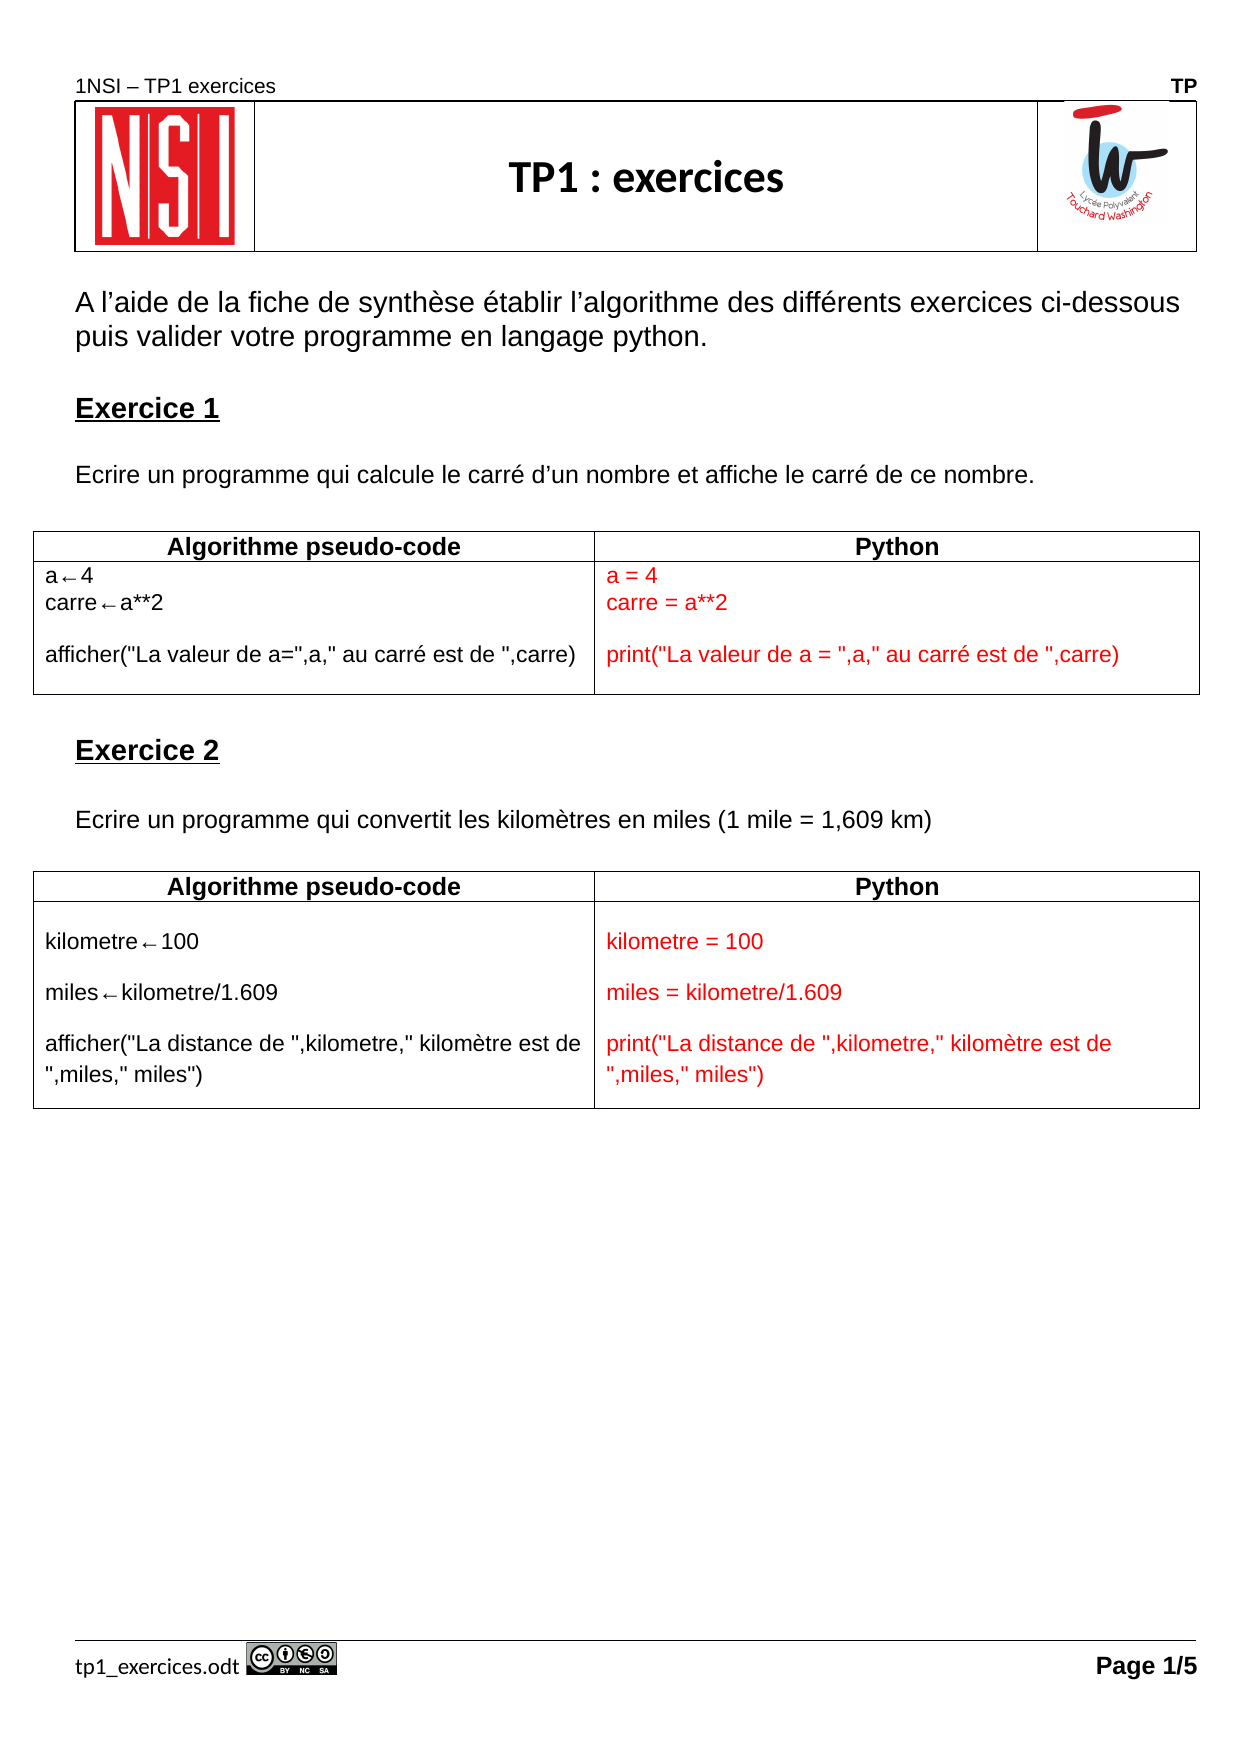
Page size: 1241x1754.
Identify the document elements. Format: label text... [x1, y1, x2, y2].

table_cell a = 4 carre = a**2 print("La valeur de a = ",a," au carré est de ",carre) [595, 562, 1199, 694]
table_header TP1 : exercices [255, 102, 1037, 251]
table_header [76, 102, 254, 251]
table_header Python [595, 872, 1199, 901]
table_cell a←4 carre←a**2 afficher("La valeur de a=",a," au carré est de ",carre) [34, 562, 594, 694]
text Ecrire un programme qui calcule le carré d’un nombre et affiche le carré de ce nombre. [75, 460, 1196, 488]
picture [246, 1642, 337, 1675]
table_header Algorithme pseudo-code [34, 872, 594, 901]
text Ecrire un programme qui convertit les kilomètres en miles (1 mile = 1,609 km) [75, 805, 1196, 834]
table_header Algorithme pseudo-code [34, 532, 594, 561]
table_header Python [595, 532, 1199, 561]
text A l’aide de la fiche de synthèse établir l’algorithme des différents exercices ci-dessous puis valider votre programme en langage python. [75, 285, 1196, 352]
text Exercice 2 [75, 733, 1196, 767]
table_cell kilometre = 100 miles = kilometre/1.609 print("La distance de ",kilometre," kilomètre est de ",miles," miles") [595, 902, 1199, 1108]
text Exercice 1 [75, 391, 1196, 424]
picture [1064, 101, 1170, 223]
table_cell kilometre←100 miles←kilometre/1.609 afficher("La distance de ",kilometre," kilomètre est de ",miles," miles") [34, 902, 594, 1108]
table_header [1038, 102, 1196, 251]
